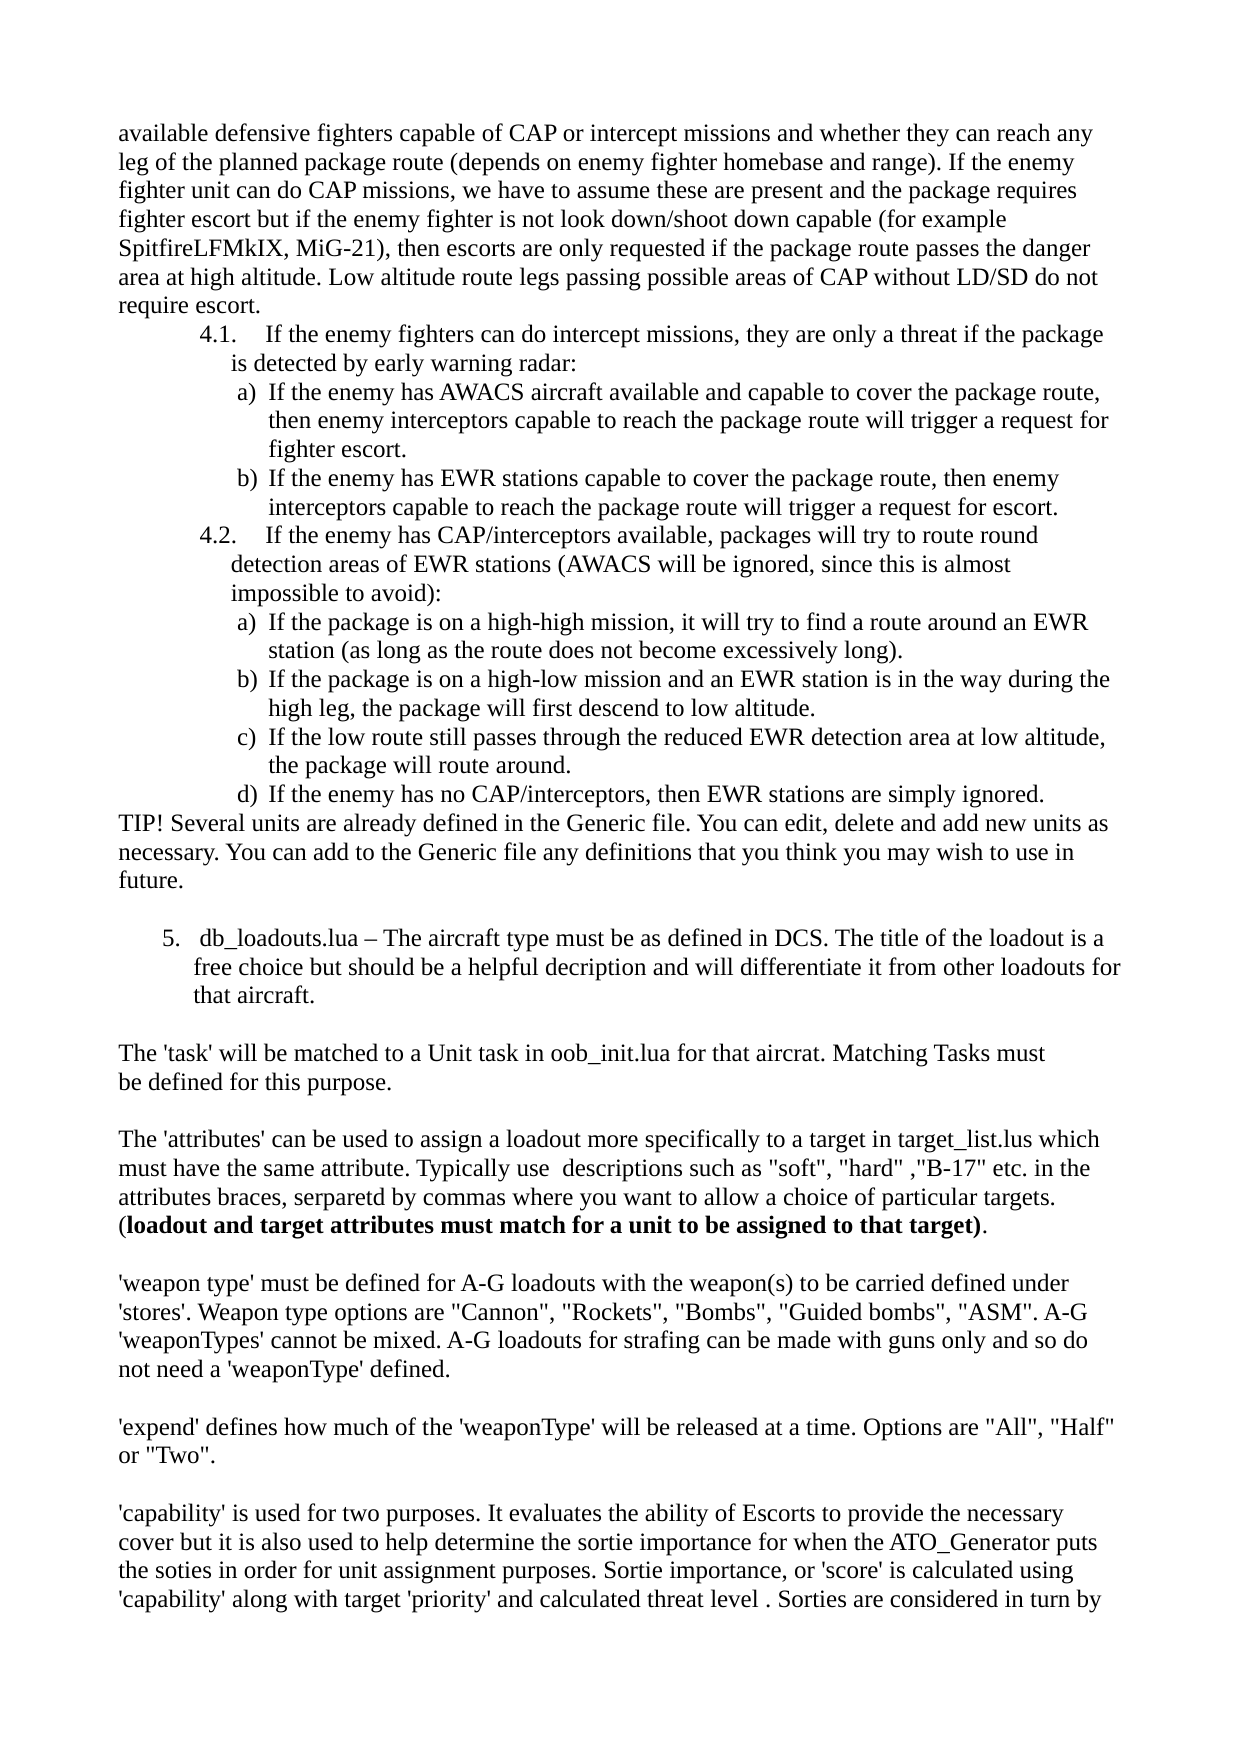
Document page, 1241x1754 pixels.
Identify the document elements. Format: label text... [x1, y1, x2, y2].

text 'capability' is used for two purposes. It evaluates the ability of Escorts to provide the necessary cover but it is also used to help determine the sortie importance for when the ATO_Generator puts the soties in order for unit assignment purposes. Sortie importance, or 'score' is calculated using 'capability' along with target 'priority' and calculated threat level . Sorties are considered in turn by [118, 1498, 1122, 1613]
text available defensive fighters capable of CAP or intercept missions and whether they can reach any leg of the planned package route (depends on enemy fighter homebase and range). If the enemy fighter unit can do CAP missions, we have to assume these are present and the package requires fighter escort but if the enemy fighter is not look down/shoot down capable (for example SpitfireLFMkIX, MiG-21), then escorts are only requested if the package route passes the danger area at high altitude. Low altitude route legs passing possible areas of CAP without LD/SD do not require escort. [118, 118, 1122, 319]
list If the enemy fighters can do intercept missions, they are only a threat if the package is detected by early warning radar: [193, 319, 1122, 377]
list db_loadouts.lua – The aircraft type must be as defined in DCS. The title of the loadout is a free choice but should be a helpful decription and will differentiate it from other loadouts for that aircraft. [156, 923, 1122, 1009]
list If the low route still passes through the reduced EWR detection area at low altitude, the package will route around. [231, 722, 1122, 779]
text 'weapon type' must be defined for A-G loadouts with the weapon(s) to be carried defined under 'stores'. Weapon type options are "Cannon", "Rockets", "Bombs", "Guided bombs", "ASM". A-G 'weaponTypes' cannot be mixed. A-G loadouts for strafing can be made with guns only and so do not need a 'weaponType' defined. [118, 1268, 1122, 1383]
text TIP! Several units are already defined in the Generic file. You can edit, delete and add new units as necessary. You can add to the Generic file any definitions that you think you may wish to use in future. [118, 808, 1122, 894]
list If the enemy has AWACS aircraft available and capable to cover the package route, then enemy interceptors capable to reach the package route will trigger a request for fighter escort. [231, 377, 1122, 463]
list If the package is on a high-low mission and an EWR station is in the way during the high leg, the package will first descend to low altitude. [231, 664, 1122, 722]
text be defined for this purpose. [118, 1067, 1122, 1096]
text 'expend' defines how much of the 'weaponType' will be released at a time. Options are "All", "Half" or "Two". [118, 1412, 1122, 1469]
list If the enemy has EWR stations capable to cover the package route, then enemy interceptors capable to reach the package route will trigger a request for escort. [231, 463, 1122, 521]
list If the package is on a high-high mission, it will try to find a route around an EWR station (as long as the route does not become excessively long). [231, 607, 1122, 664]
list If the enemy has no CAP/interceptors, then EWR stations are simply ignored. [231, 779, 1122, 808]
list If the enemy has CAP/interceptors available, packages will try to route round detection areas of EWR stations (AWACS will be ignored, since this is almost impossible to avoid): [193, 521, 1122, 607]
text The 'attributes' can be used to assign a loadout more specifically to a target in target_list.lus which must have the same attribute. Typically use descriptions such as "soft", "hard" ,"B-17" etc. in the attributes braces, serparetd by commas where you want to allow a choice of particular targets. (loadout and target attributes must match for a unit to be assigned to that target). [118, 1124, 1122, 1239]
text The 'task' will be matched to a Unit task in oob_init.lua for that aircrat. Matching Tasks must [118, 1038, 1122, 1067]
